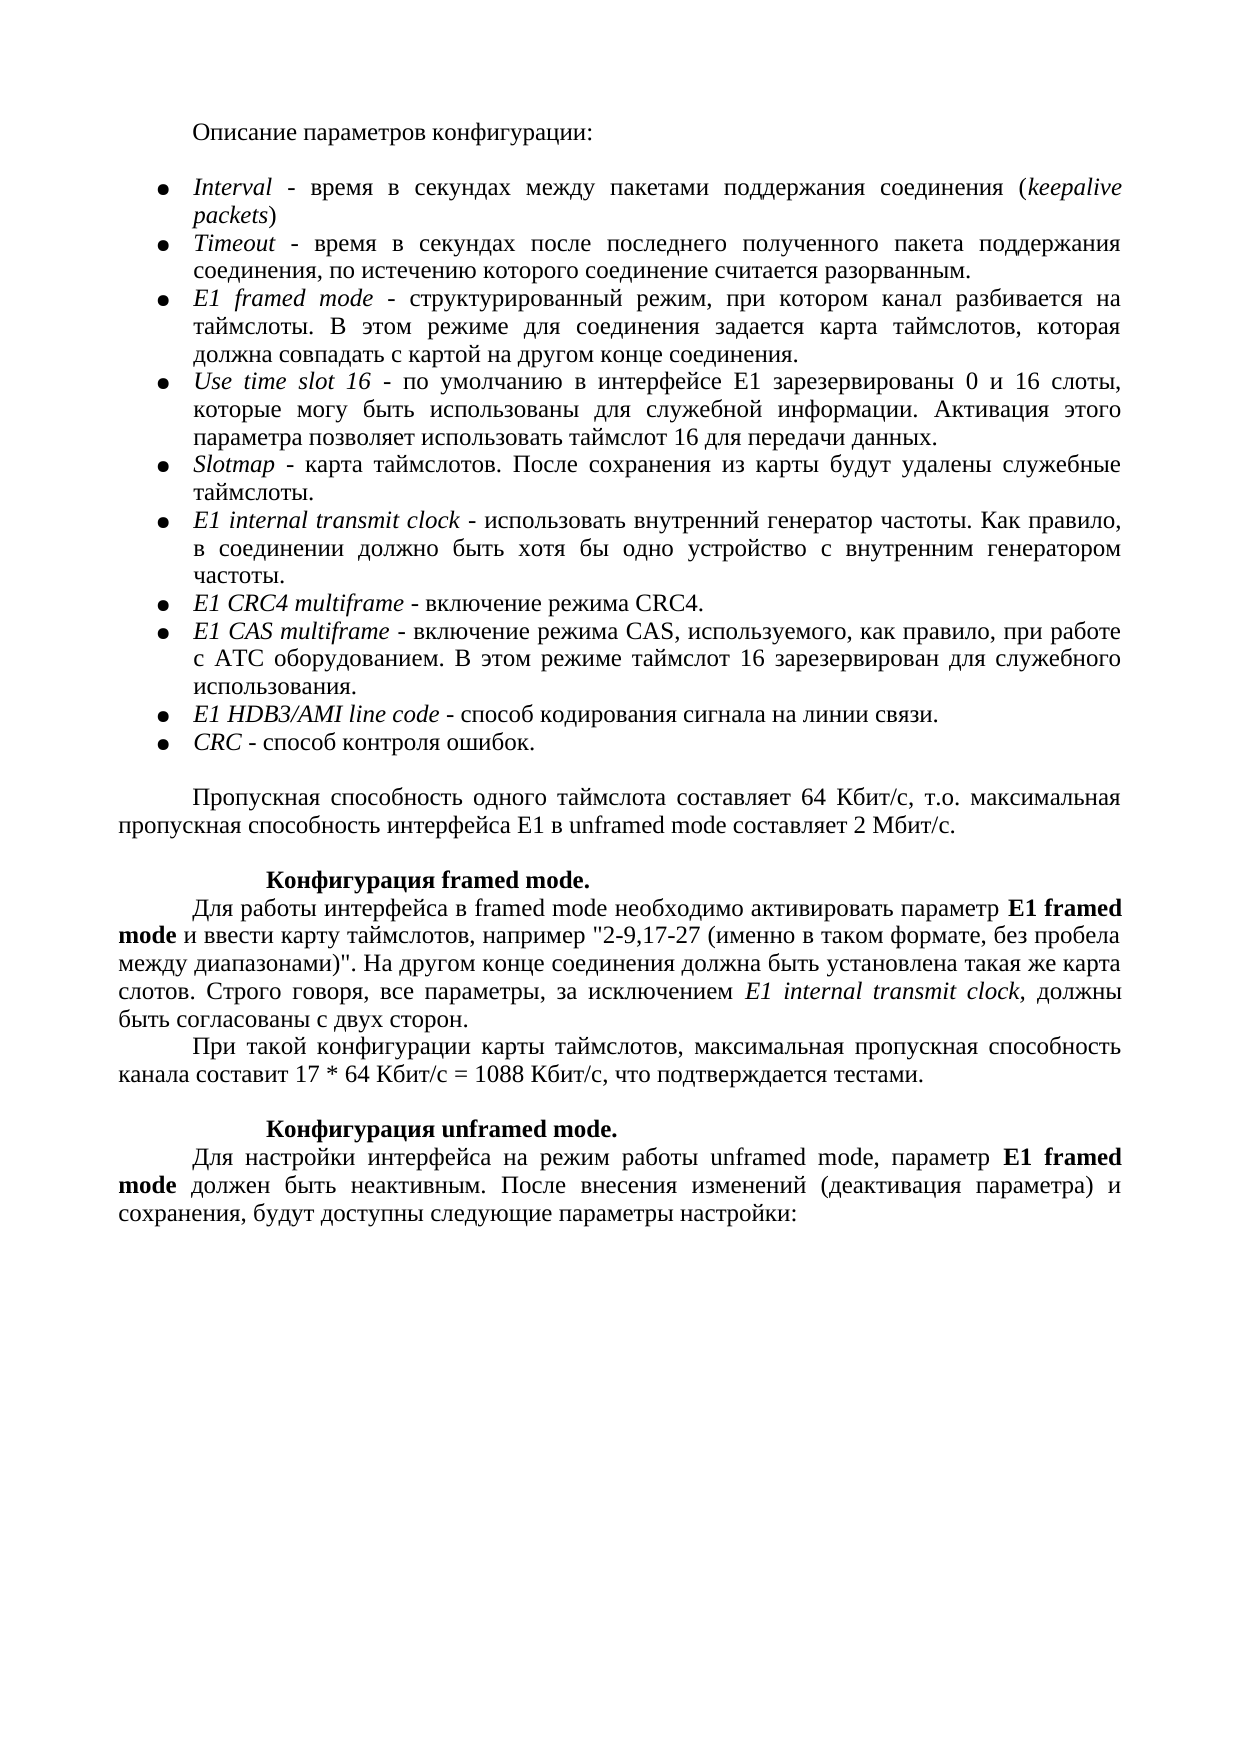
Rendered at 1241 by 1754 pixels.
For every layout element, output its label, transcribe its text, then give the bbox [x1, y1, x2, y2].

list E1 internal transmit clock - использовать внутренний генератор частоты. Как правило, в соединении должно быть хотя бы одно устройство с внутренним генератором частоты. [156, 506, 1122, 589]
list E1 CAS multiframe - включение режима CAS, используемого, как правило, при работе с АТС оборудованием. В этом режиме таймслот 16 зарезервирован для служебного использования. [156, 617, 1122, 700]
text Конфигурация framed mode. [118, 866, 1122, 894]
text Конфигурация unframed mode. [118, 1116, 1122, 1143]
list E1 CRC4 multiframe - включение режима CRC4. [156, 589, 1122, 617]
list Interval - время в секундах между пакетами поддержания соединения (keepalive packets) [156, 173, 1122, 229]
text Описание параметров конфигурации: [118, 118, 1122, 146]
text При такой конфигурации карты таймслотов, максимальная пропускная способность канала составит 17 * 64 Кбит/с = 1088 Кбит/с, что подтверждается тестами. [118, 1032, 1122, 1088]
text Для работы интерфейса в framed mode необходимо активировать параметр E1 framed mode и ввести карту таймслотов, например "2-9,17-27 (именно в таком формате, без пробела между диапазонами)". На другом конце соединения должна быть установлена такая же карта слотов. Строго говоря, все параметры, за исключением E1 internal transmit clock, должны быть согласованы с двух сторон. [118, 894, 1122, 1032]
list Е1 framed mode - структурированный режим, при котором канал разбивается на таймслоты. В этом режиме для соединения задается карта таймслотов, которая должна совпадать с картой на другом конце соединения. [156, 284, 1122, 367]
list Slotmap - карта таймслотов. После сохранения из карты будут удалены служебные таймслоты. [156, 451, 1122, 506]
list CRC - способ контроля ошибок. [156, 728, 1122, 755]
list E1 HDB3/AMI line code - способ кодирования сигнала на линии связи. [156, 700, 1122, 728]
text Для настройки интерфейса на режим работы unframed mode, параметр E1 framed mode должен быть неактивным. После внесения изменений (деактивация параметра) и сохранения, будут доступны следующие параметры настройки: [118, 1143, 1122, 1226]
list Timeout - время в секундах после последнего полученного пакета поддержания соединения, по истечению которого соединение считается разорванным. [156, 229, 1122, 284]
text Пропускная способность одного таймслота составляет 64 Кбит/c, т.о. максимальная пропускная способность интерфейса Е1 в unframed mode составляет 2 Мбит/с. [118, 783, 1122, 838]
list Use time slot 16 - по умолчанию в интерфейсе Е1 зарезервированы 0 и 16 слоты, которые могу быть использованы для служебной информации. Активация этого параметра позволяет использовать таймслот 16 для передачи данных. [156, 367, 1122, 451]
